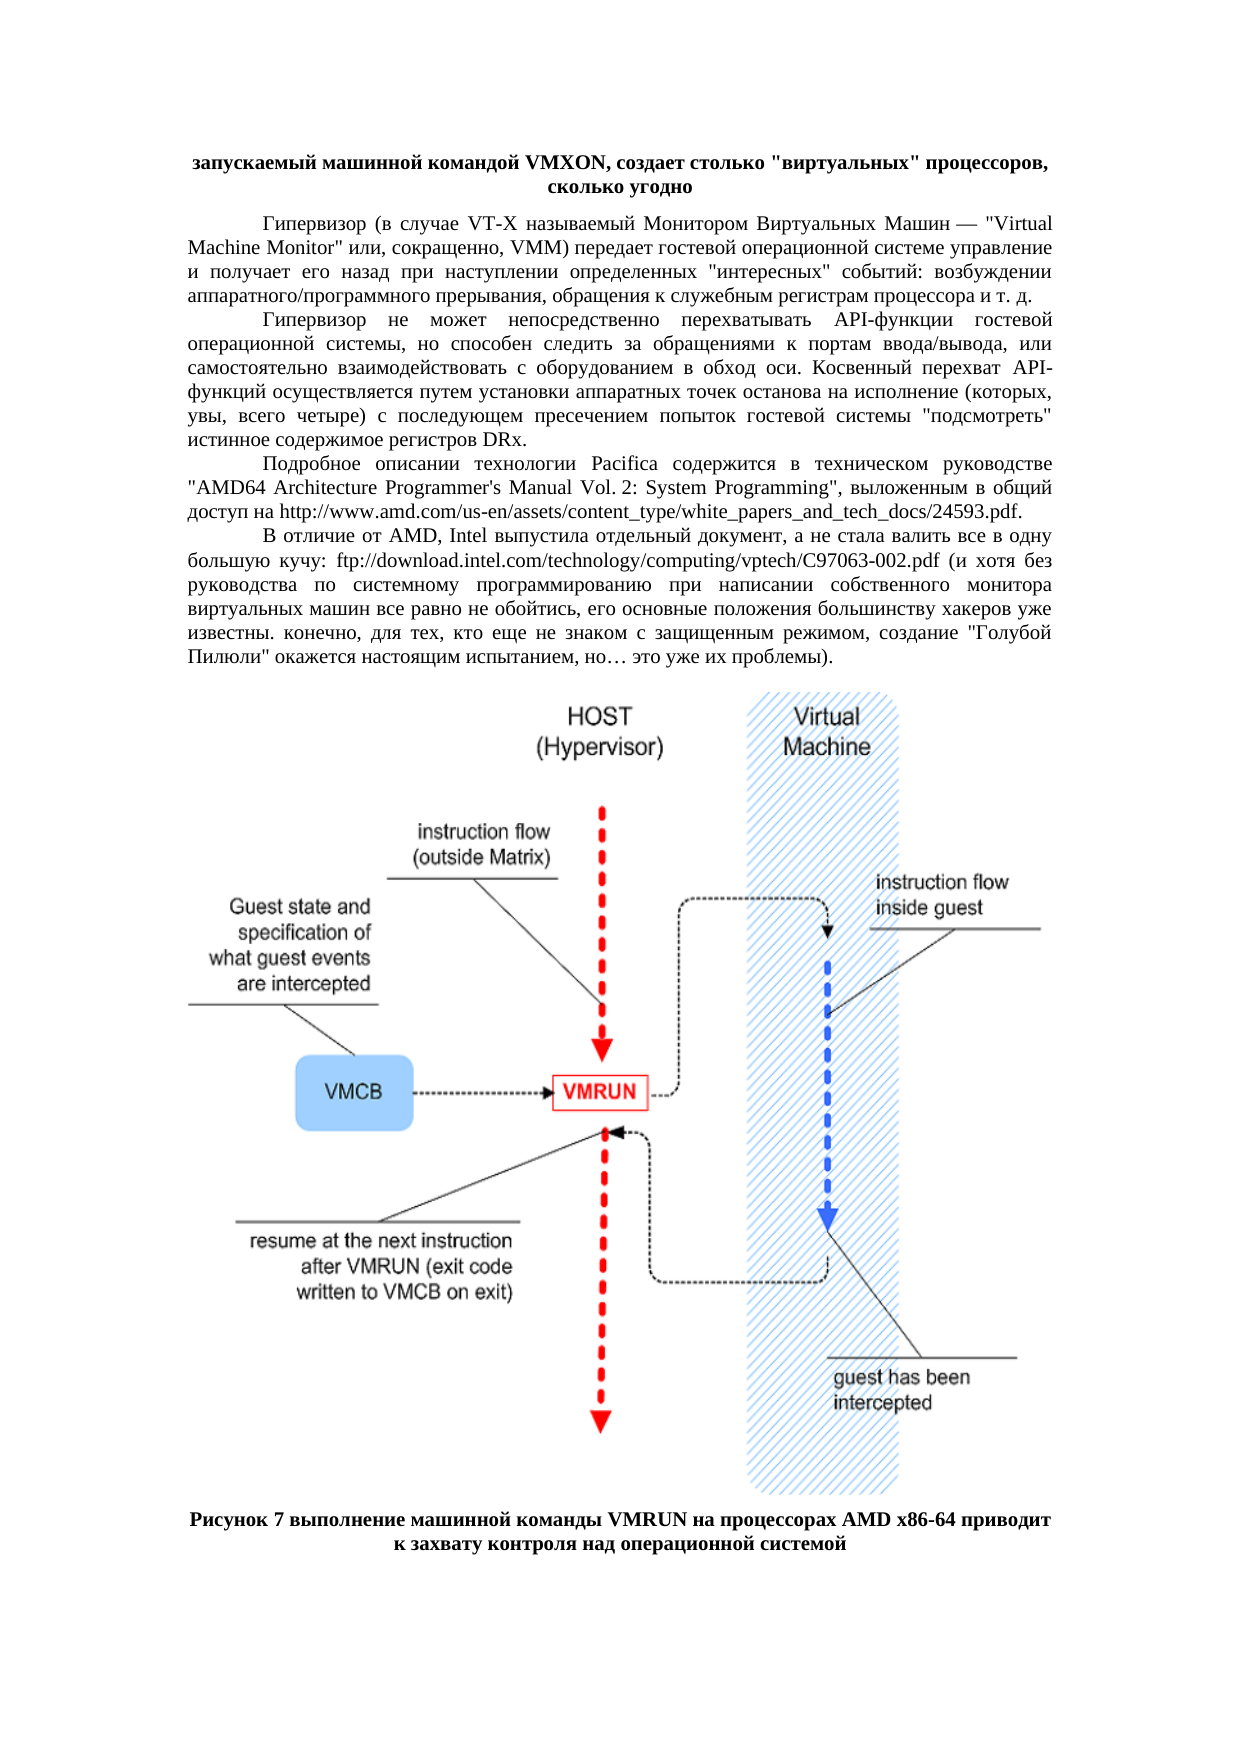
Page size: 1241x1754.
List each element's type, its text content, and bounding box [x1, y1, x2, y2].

text В отличие от AMD, Intel выпустила отдельный документ, а не стала валить все в одну большую кучу: ftp://download.intel.com/technology/computing/vptech/C97063-002.pdf (и хотя без руководства по системному программированию при написании собственного монитора виртуальных машин все равно не обойтись, его основные положения большинству хакеров уже известны. конечно, для тех, кто еще не знаком с защищенным режимом, создание "Голубой Пилюли" окажется настоящим испытанием, но… это уже их проблемы). [187, 523, 1053, 668]
text Рисунок 7 выполнение машинной команды VMRUN на процессорах AMD x86-64 приводит к захвату контроля над операционной системой [187, 1507, 1053, 1555]
text Гипервизор (в случае VT-X называемый Монитором Виртуальных Машин — "Virtual Machine Monitor" или, сокращенно, VMM) передает гостевой операционной системе управление и получает его назад при наступлении определенных "интересных" событий: возбуждении аппаратного/программного прерывания, обращения к служебным регистрам процессора и т. д. [187, 211, 1053, 307]
text Подробное описании технологии Pacifica содержится в техническом руководстве "AMD64 Architecture Programmer's Manual Vol. 2: System Programming", выложенным в общий доступ на http://www.amd.com/us-en/assets/content_type/white_papers_and_tech_docs/24593.pdf. [187, 451, 1053, 523]
picture [188, 692, 1053, 1495]
text запускаемый машинной командой VMXON, создает столько "виртуальных" процессоров, сколько угодно [187, 150, 1053, 198]
text Гипервизор не может непосредственно перехватывать API-функции гостевой операционной системы, но способен следить за обращениями к портам ввода/вывода, или самостоятельно взаимодействовать с оборудованием в обход оси. Косвенный перехват API-функций осуществляется путем установки аппаратных точек останова на исполнение (которых, увы, всего четыре) с последующем пресечением попыток гостевой системы "подсмотреть" истинное содержимое регистров DRx. [187, 307, 1053, 451]
